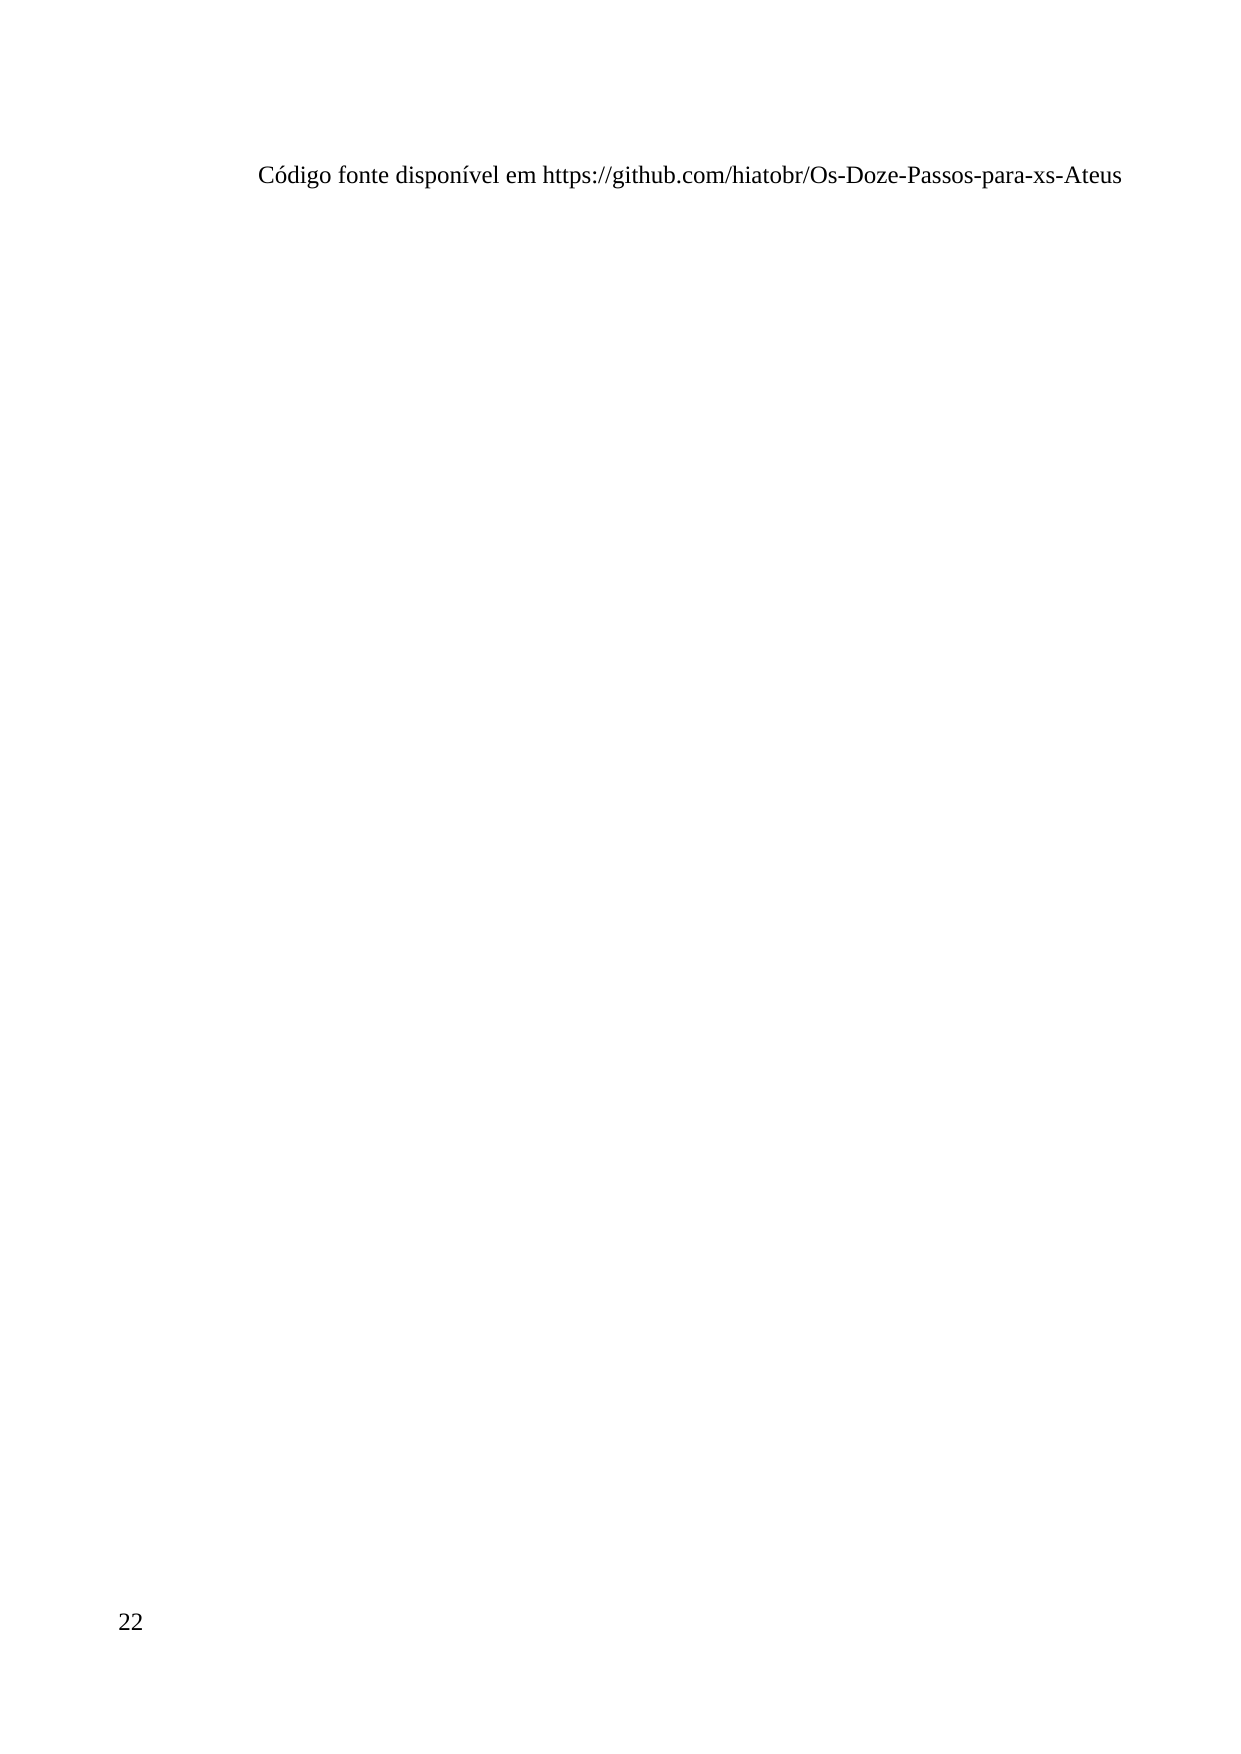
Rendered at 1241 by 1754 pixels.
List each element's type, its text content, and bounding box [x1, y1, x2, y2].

text Código fonte disponível em https://github.com/hiatobr/Os-Doze-Passos-para-xs-Ateus [118, 160, 1122, 188]
